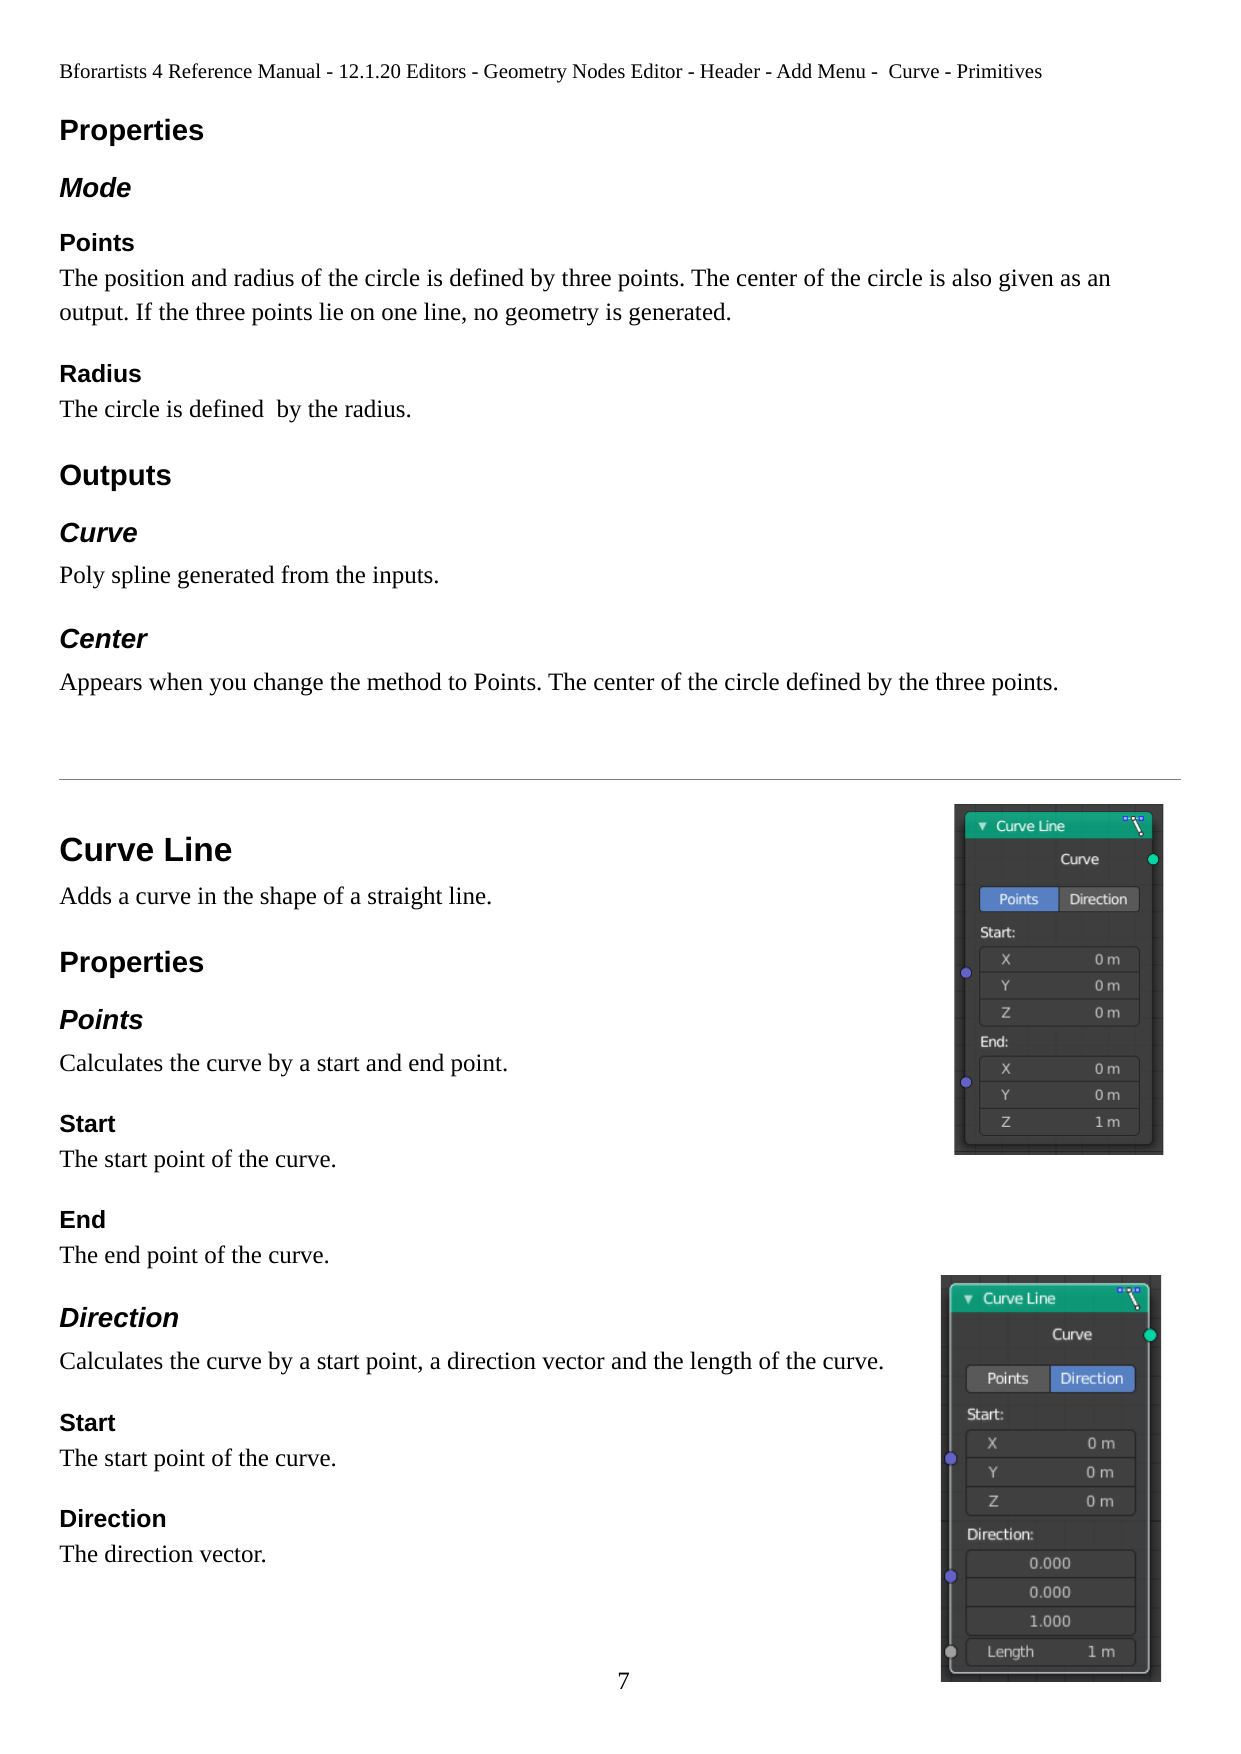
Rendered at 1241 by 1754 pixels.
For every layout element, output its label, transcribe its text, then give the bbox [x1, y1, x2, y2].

text The circle is defined by the radius. [59, 394, 1181, 423]
text Poly spline generated from the inputs. [59, 561, 1181, 589]
subtitle End [59, 1206, 1181, 1234]
text The start point of the curve. [59, 1144, 1181, 1173]
subtitle Outputs [59, 457, 1181, 491]
subtitle Points [59, 1003, 954, 1035]
picture [940, 1275, 1162, 1682]
subtitle [1164, 1109, 1181, 1138]
text Calculates the curve by a start and end point. [59, 1048, 954, 1076]
picture [954, 804, 1164, 1155]
text [1162, 1539, 1181, 1568]
subtitle [1162, 1302, 1181, 1334]
subtitle Direction [59, 1302, 940, 1334]
text Adds a curve in the shape of a straight line. [59, 881, 954, 909]
subtitle Curve [59, 516, 1181, 548]
subtitle [1162, 1408, 1181, 1436]
subtitle Start [59, 1408, 940, 1436]
subtitle [1162, 1504, 1181, 1533]
subtitle Curve Line [59, 830, 954, 868]
text Calculates the curve by a start point, a direction vector and the length of the curve. [59, 1346, 940, 1375]
subtitle Properties [59, 944, 954, 978]
subtitle [1164, 830, 1181, 868]
subtitle Center [59, 622, 1181, 654]
subtitle Start [59, 1109, 954, 1138]
subtitle [1164, 1003, 1181, 1035]
subtitle Direction [59, 1504, 940, 1533]
text The end point of the curve. [59, 1240, 1181, 1269]
text The start point of the curve. [59, 1443, 940, 1471]
subtitle Properties [59, 113, 1181, 146]
subtitle Radius [59, 359, 1181, 388]
text The direction vector. [59, 1539, 940, 1568]
text Appears when you change the method to Points. The center of the circle defined by the three points. [59, 667, 1181, 695]
subtitle [1164, 944, 1181, 978]
subtitle Points [59, 228, 1181, 257]
text The position and radius of the circle is defined by three points. The center of the circle is also given as an output. If the three points lie on one line, no geometry is generated. [59, 263, 1181, 326]
subtitle Mode [59, 171, 1181, 203]
